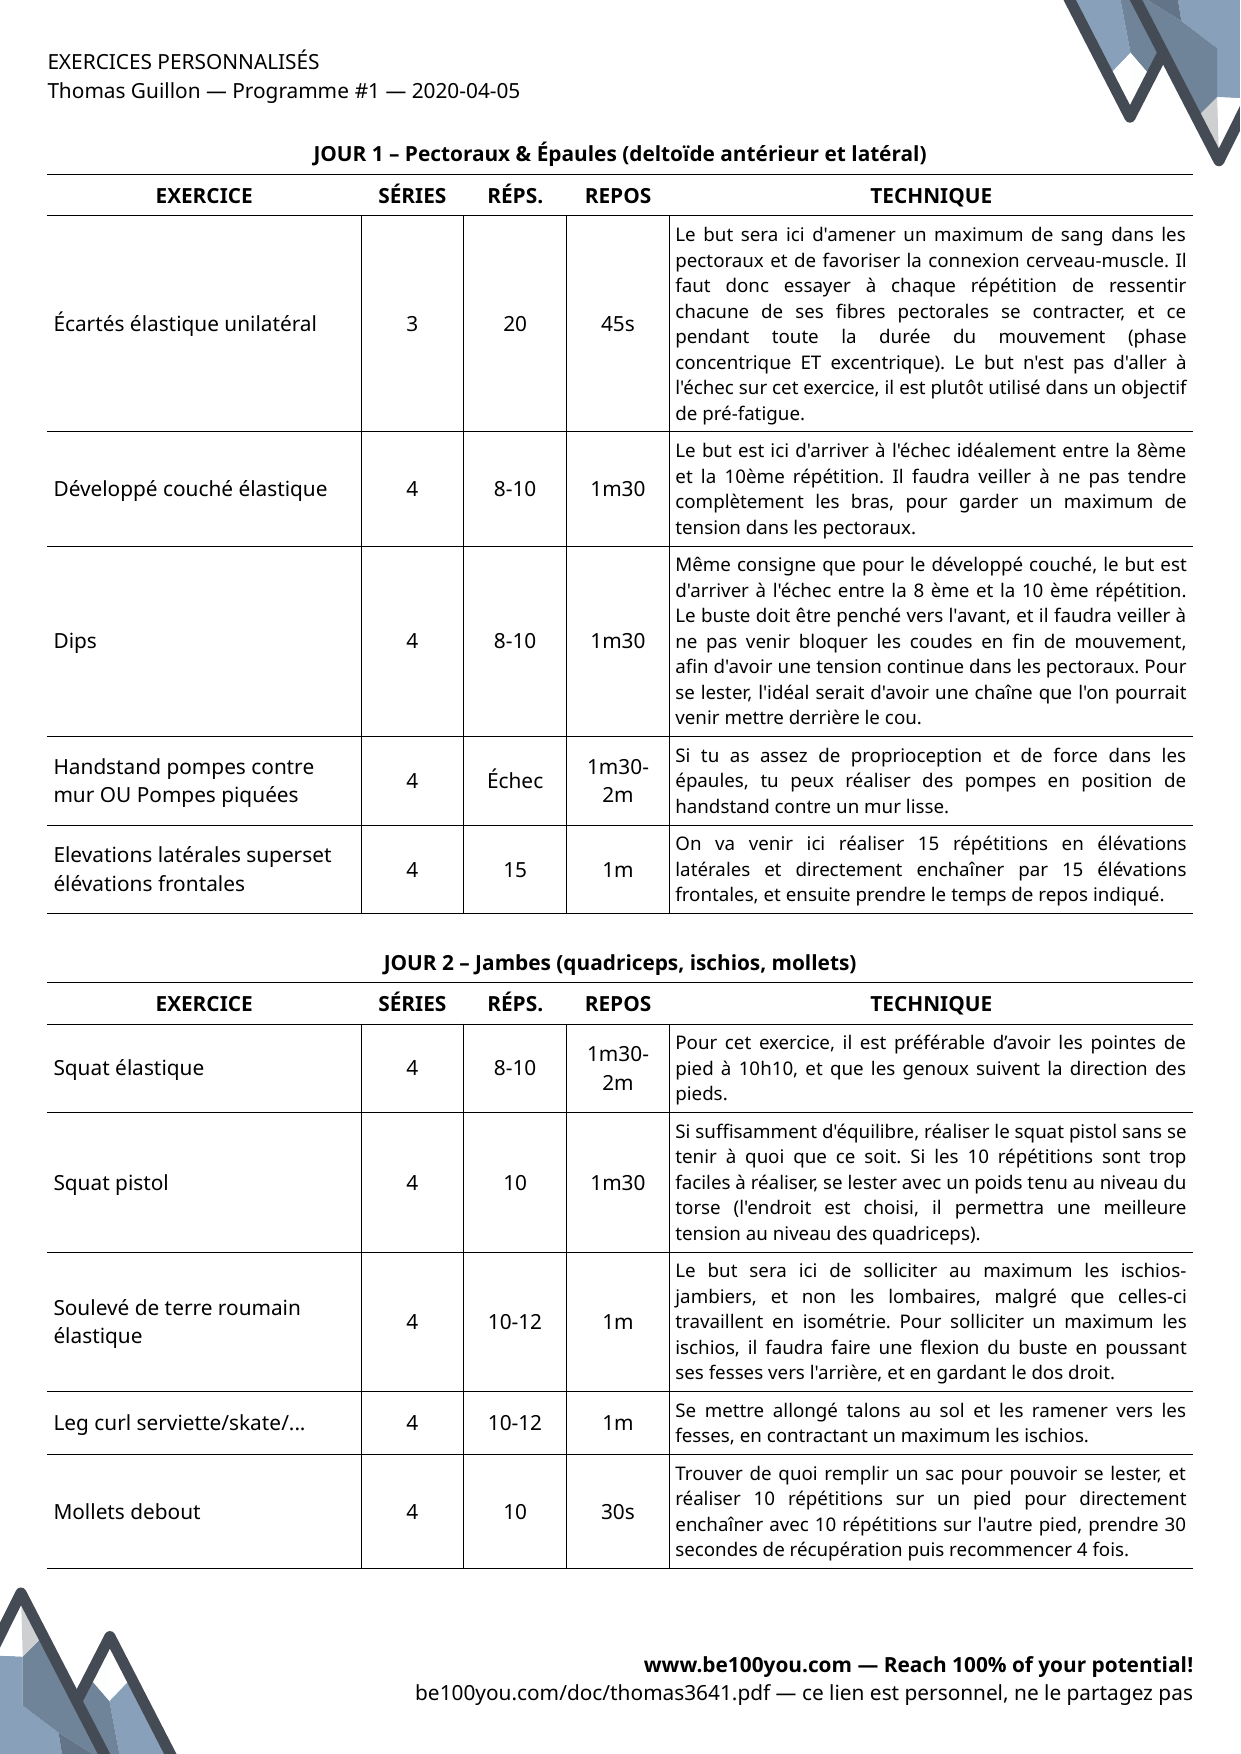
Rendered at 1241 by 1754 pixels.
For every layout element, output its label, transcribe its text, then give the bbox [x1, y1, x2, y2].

table_cell TECHNIQUE [669, 175, 1193, 215]
table_cell 8-10 [464, 547, 566, 736]
table_cell 8-10 [464, 432, 566, 546]
table_cell 8-10 [464, 1025, 566, 1112]
table_cell Elevations latérales superset élévations frontales [47, 826, 361, 913]
table_cell 4 [362, 547, 463, 736]
table_cell 4 [362, 1025, 463, 1112]
table_cell 1m30 [567, 547, 669, 736]
table_cell Développé couché élastique [47, 432, 361, 546]
table_cell Mollets debout [47, 1455, 361, 1568]
table_cell Leg curl serviette/skate/... [47, 1392, 361, 1454]
table_cell Même consigne que pour le développé couché, le but est d'arriver à l'échec entre la 8 ème et la 10 ème répétition. Le buste doit être penché vers l'avant, et il faudra veiller à ne pas venir bloquer les coudes en fin de mouvement, afin d'avoir une tension continue dans les pectoraux. Pour se lester, l'idéal serait d'avoir une chaîne que l'on pourrait venir mettre derrière le cou. [670, 547, 1193, 736]
table_cell Le but sera ici d'amener un maximum de sang dans les pectoraux et de favoriser la connexion cerveau-muscle. Il faut donc essayer à chaque répétition de ressentir chacune de ses fibres pectorales se contracter, et ce pendant toute la durée du mouvement (phase concentrique ET excentrique). Le but n'est pas d'aller à l'échec sur cet exercice, il est plutôt utilisé dans un objectif de pré-fatigue. [670, 216, 1193, 431]
table_cell SÉRIES [361, 175, 463, 215]
table_cell Dips [47, 547, 361, 736]
table_cell Handstand pompes contre mur OU Pompes piquées [47, 737, 361, 825]
table_cell 1m30-2m [567, 737, 669, 825]
table_cell Échec [464, 737, 566, 825]
table_cell 1m30 [567, 432, 669, 546]
table_cell Trouver de quoi remplir un sac pour pouvoir se lester, et réaliser 10 répétitions sur un pied pour directement enchaîner avec 10 répétitions sur l'autre pied, prendre 30 secondes de récupération puis recommencer 4 fois. [670, 1455, 1193, 1568]
table_cell Le but est ici d'arriver à l'échec idéalement entre la 8ème et la 10ème répétition. Il faudra veiller à ne pas tendre complètement les bras, pour garder un maximum de tension dans les pectoraux. [670, 432, 1193, 546]
table_cell Se mettre allongé talons au sol et les ramener vers les fesses, en contractant un maximum les ischios. [670, 1392, 1193, 1454]
table_cell 10 [464, 1113, 566, 1252]
table_cell 10 [464, 1455, 566, 1568]
table_cell SÉRIES [361, 983, 463, 1023]
table_cell 3 [362, 216, 463, 431]
table_cell 45s [567, 216, 669, 431]
table_cell 4 [362, 737, 463, 825]
table_cell Squat élastique [47, 1025, 361, 1112]
table_cell 1m30-2m [567, 1025, 669, 1112]
table_cell Écartés élastique unilatéral [47, 216, 361, 431]
table_cell RÉPS. [464, 983, 566, 1023]
table_cell 4 [362, 432, 463, 546]
table_cell 10-12 [464, 1392, 566, 1454]
table_cell Pour cet exercice, il est préférable d’avoir les pointes de pied à 10h10, et que les genoux suivent la direction des pieds. [670, 1025, 1193, 1112]
table_cell 30s [567, 1455, 669, 1568]
table_cell Soulevé de terre roumain élastique [47, 1253, 361, 1391]
table_cell TECHNIQUE [669, 983, 1193, 1023]
table_cell 4 [362, 1455, 463, 1568]
table_cell REPOS [566, 983, 669, 1023]
table_cell Le but sera ici de solliciter au maximum les ischios-jambiers, et non les lombaires, malgré que celles-ci travaillent en isométrie. Pour solliciter un maximum les ischios, il faudra faire une flexion du buste en poussant ses fesses vers l'arrière, et en gardant le dos droit. [670, 1253, 1193, 1391]
table_cell Si suffisamment d'équilibre, réaliser le squat pistol sans se tenir à quoi que ce soit. Si les 10 répétitions sont trop faciles à réaliser, se lester avec un poids tenu au niveau du torse (l'endroit est choisi, il permettra une meilleure tension au niveau des quadriceps). [670, 1113, 1193, 1252]
table_cell 10-12 [464, 1253, 566, 1391]
table_cell REPOS [566, 175, 669, 215]
table_cell 4 [362, 1392, 463, 1454]
table_cell RÉPS. [464, 175, 566, 215]
table_header JOUR 1 – Pectoraux & Épaules (deltoïde antérieur et latéral) [47, 134, 1193, 174]
table_header JOUR 2 – Jambes (quadriceps, ischios, mollets) [47, 942, 1193, 982]
table_cell EXERCICE [47, 175, 361, 215]
table_cell 4 [362, 826, 463, 913]
table_cell 15 [464, 826, 566, 913]
table_cell 4 [362, 1113, 463, 1252]
table_cell 4 [362, 1253, 463, 1391]
table_cell 20 [464, 216, 566, 431]
table_cell 1m [567, 1253, 669, 1391]
table_cell EXERCICE [47, 983, 361, 1023]
table_cell Si tu as assez de proprioception et de force dans les épaules, tu peux réaliser des pompes en position de handstand contre un mur lisse. [670, 737, 1193, 825]
table_cell Squat pistol [47, 1113, 361, 1252]
table_cell On va venir ici réaliser 15 répétitions en élévations latérales et directement enchaîner par 15 élévations frontales, et ensuite prendre le temps de repos indiqué. [670, 826, 1193, 913]
table_cell 1m30 [567, 1113, 669, 1252]
table_cell 1m [567, 1392, 669, 1454]
table_cell 1m [567, 826, 669, 913]
